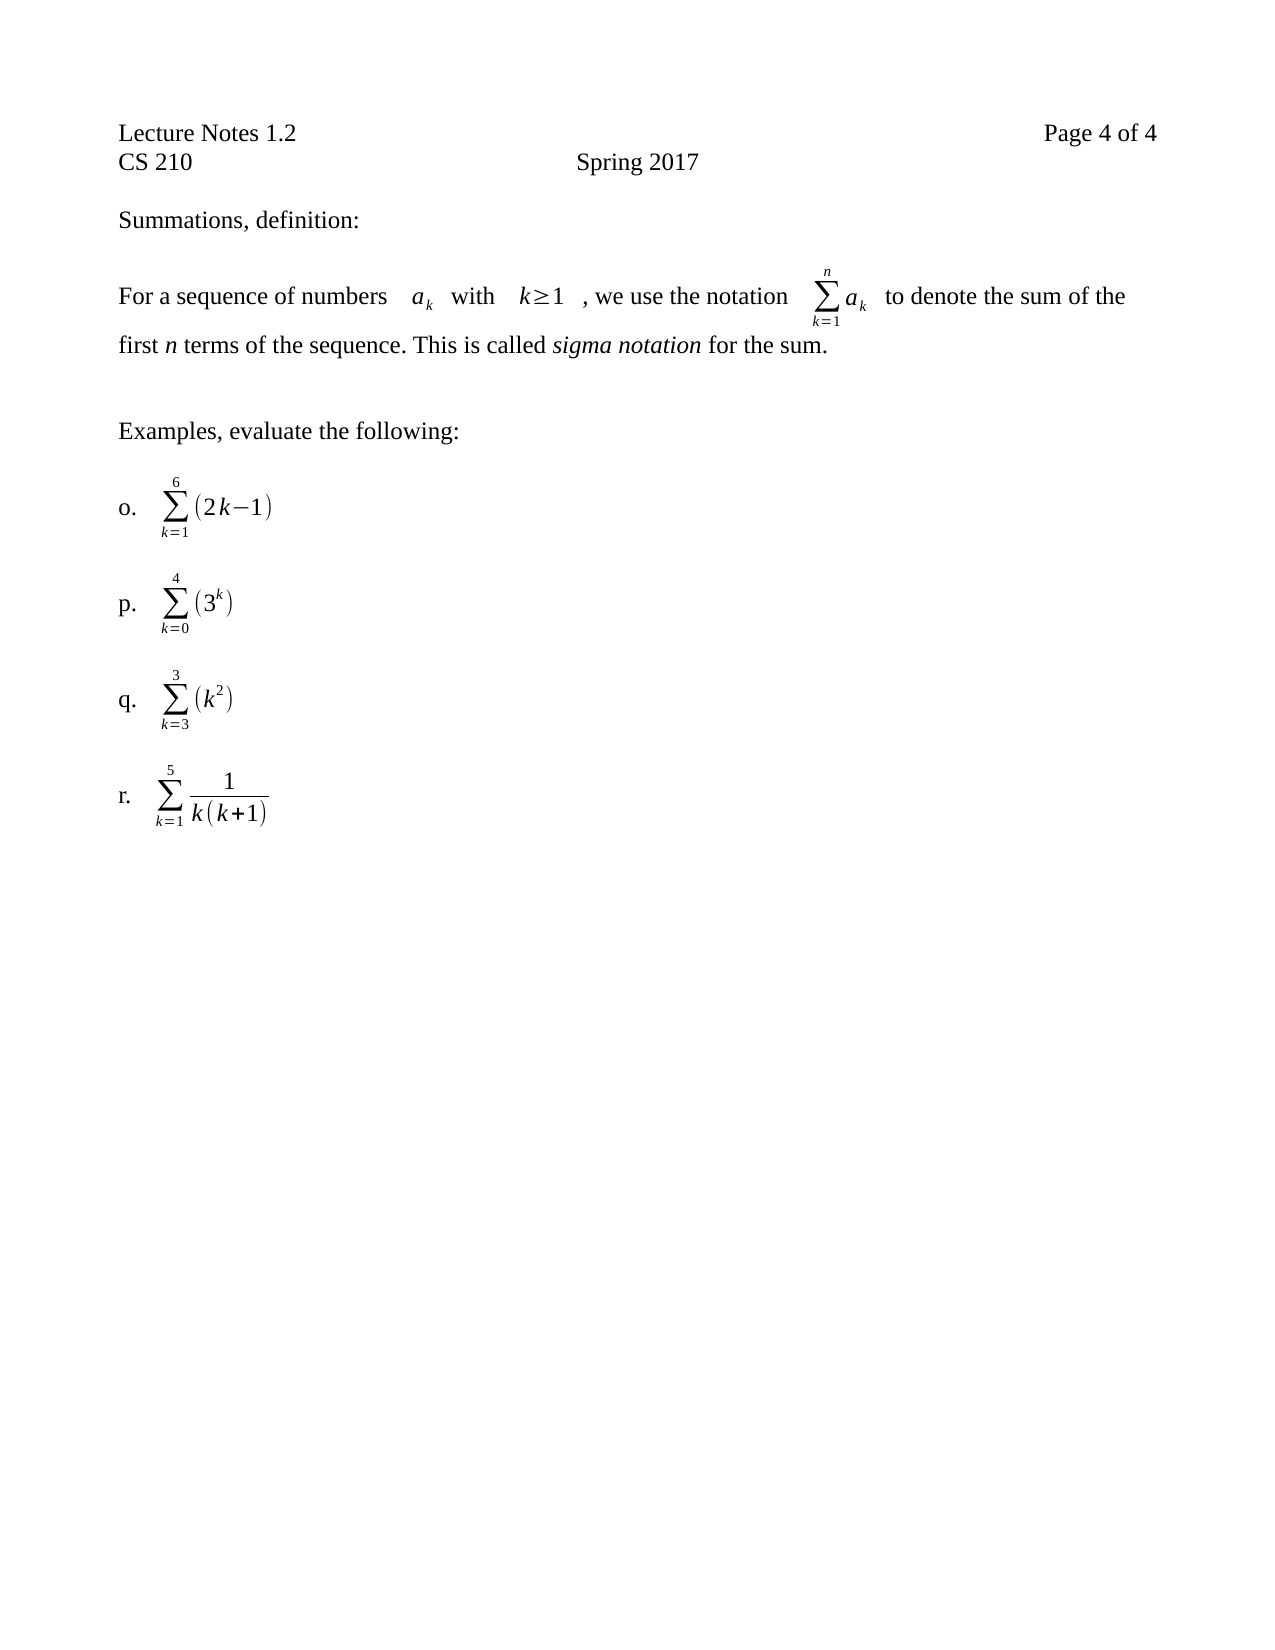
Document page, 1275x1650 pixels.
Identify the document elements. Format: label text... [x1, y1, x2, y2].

text Summations, definition: [118, 205, 1157, 234]
text For a sequence of numbers with , we use the notation to denote the sum of the first n terms of the sequence. This is called sigma notation for the sum. [118, 263, 1157, 359]
text o. [118, 474, 1157, 541]
text r. [118, 762, 1157, 829]
text q. [118, 666, 1157, 733]
text Examples, evaluate the following: [118, 416, 1157, 445]
text p. [118, 570, 1157, 637]
